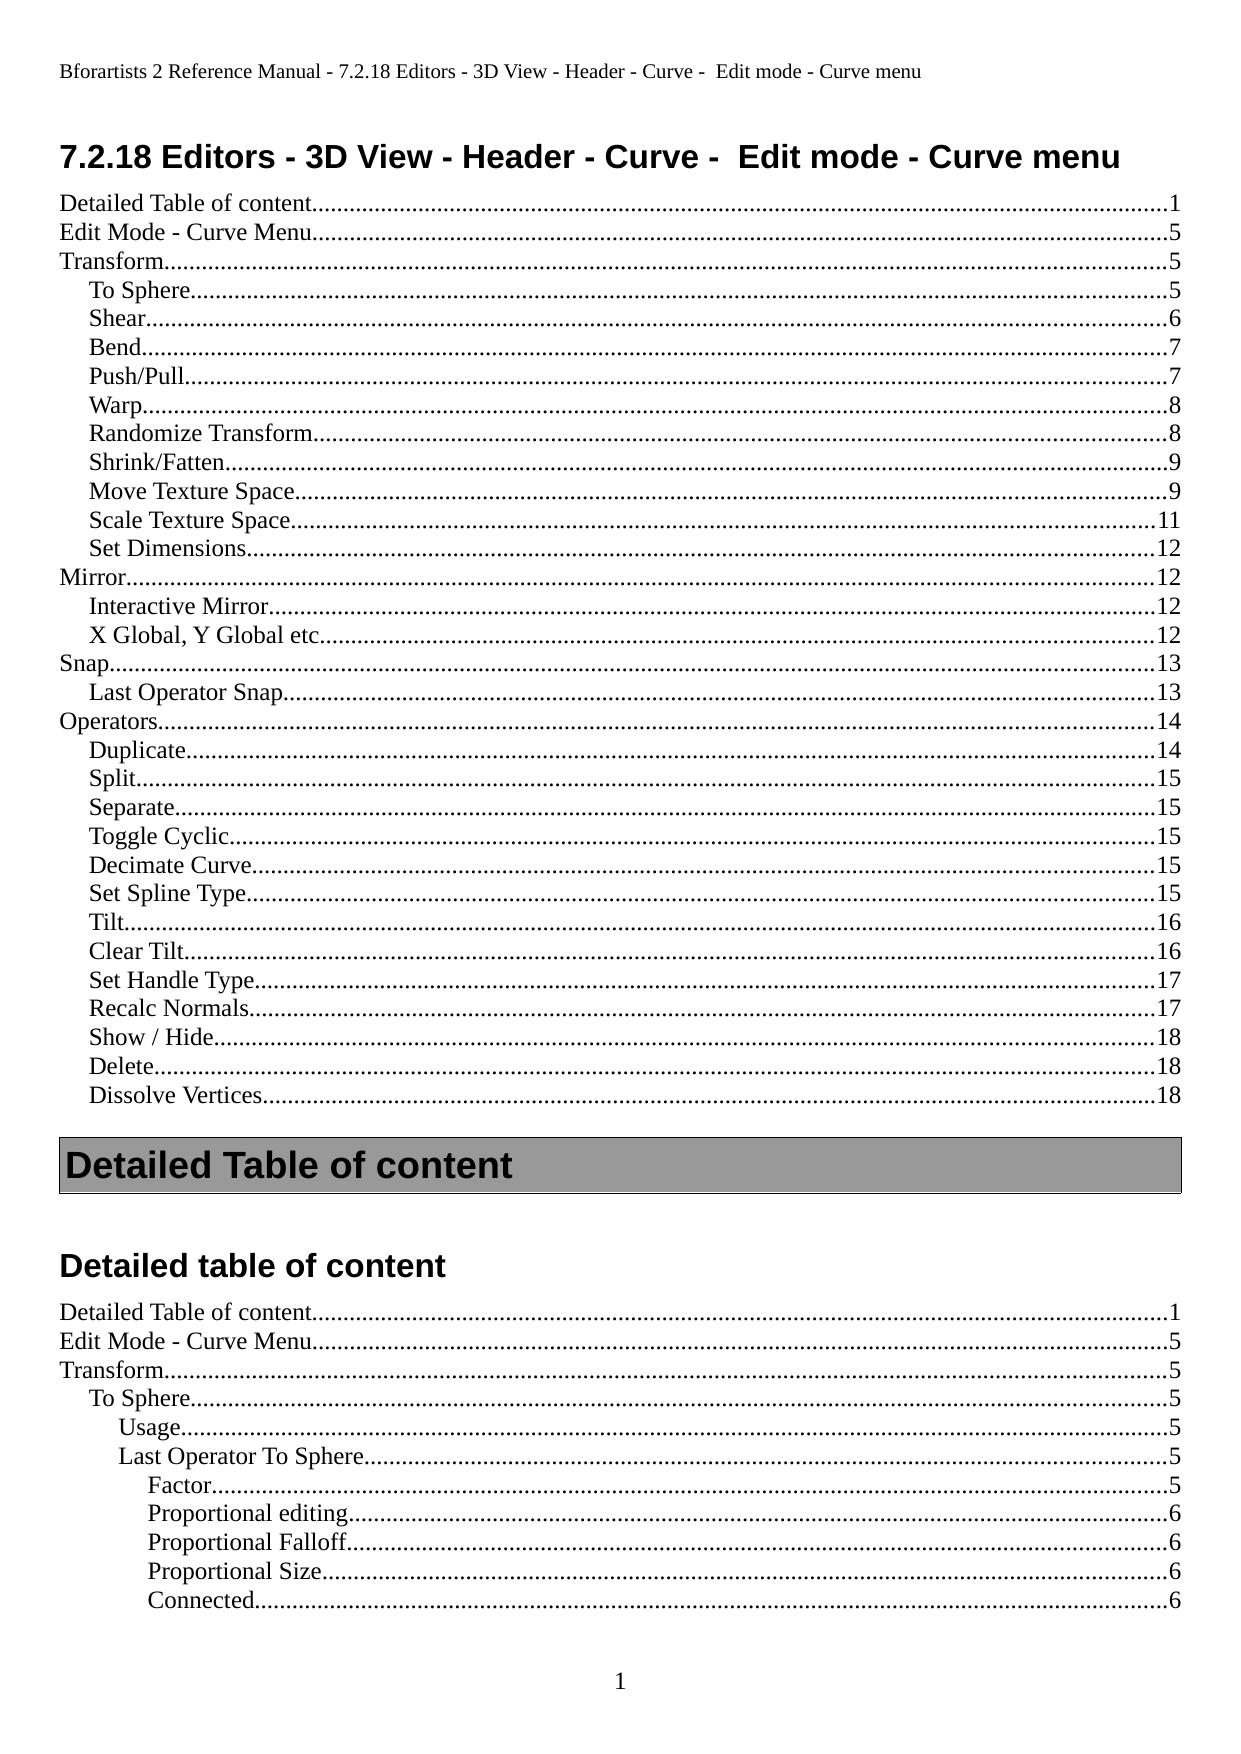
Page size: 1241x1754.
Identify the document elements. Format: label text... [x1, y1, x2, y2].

text Tilt 16 [88, 907, 1181, 936]
text Last Operator To Sphere 5 [118, 1441, 1181, 1470]
text Transform 5 [59, 246, 1181, 275]
text Operators 14 [59, 706, 1181, 735]
text Shrink/Fatten 9 [88, 447, 1181, 476]
text Dissolve Vertices 18 [88, 1080, 1181, 1108]
text Detailed Table of content 1 [59, 1297, 1181, 1326]
text Move Texture Space 9 [88, 476, 1181, 505]
text Edit Mode - Curve Menu 5 [59, 1326, 1181, 1355]
text Proportional editing 6 [147, 1498, 1181, 1527]
text Randomize Transform 8 [88, 418, 1181, 447]
text To Sphere 5 [88, 275, 1181, 303]
text Split 15 [88, 763, 1181, 792]
subtitle Detailed table of content [59, 1246, 1181, 1285]
text X Global, Y Global etc. 12 [88, 620, 1181, 648]
text Connected 6 [147, 1585, 1181, 1613]
text To Sphere 5 [88, 1383, 1181, 1412]
text Clear Tilt 16 [88, 936, 1181, 965]
text Proportional Falloff 6 [147, 1527, 1181, 1556]
text Set Handle Type 17 [88, 965, 1181, 993]
text Push/Pull 7 [88, 361, 1181, 390]
text Toggle Cyclic 15 [88, 821, 1181, 850]
text Last Operator Snap 13 [88, 677, 1181, 706]
text Edit Mode - Curve Menu 5 [59, 217, 1181, 246]
text Factor 5 [147, 1470, 1181, 1498]
text Usage 5 [118, 1412, 1181, 1441]
text Delete 18 [88, 1051, 1181, 1080]
text Mirror 12 [59, 562, 1181, 591]
text Interactive Mirror 12 [88, 591, 1181, 620]
table_header Detailed Table of content [60, 1138, 1181, 1192]
text Warp 8 [88, 390, 1181, 418]
text Bend 7 [88, 332, 1181, 361]
text Proportional Size 6 [147, 1556, 1181, 1585]
text Separate 15 [88, 792, 1181, 821]
text Set Spline Type 15 [88, 878, 1181, 907]
text Transform 5 [59, 1355, 1181, 1383]
text Shear 6 [88, 303, 1181, 332]
text Scale Texture Space 11 [88, 505, 1181, 533]
text Recalc Normals 17 [88, 993, 1181, 1022]
text Set Dimensions 12 [88, 533, 1181, 562]
subtitle 7.2.18 Editors - 3D View - Header - Curve - Edit mode - Curve menu [59, 138, 1181, 176]
text Snap 13 [59, 648, 1181, 677]
text Duplicate 14 [88, 735, 1181, 763]
text Detailed Table of content 1 [59, 188, 1181, 217]
text Show / Hide 18 [88, 1022, 1181, 1051]
text Decimate Curve 15 [88, 850, 1181, 878]
